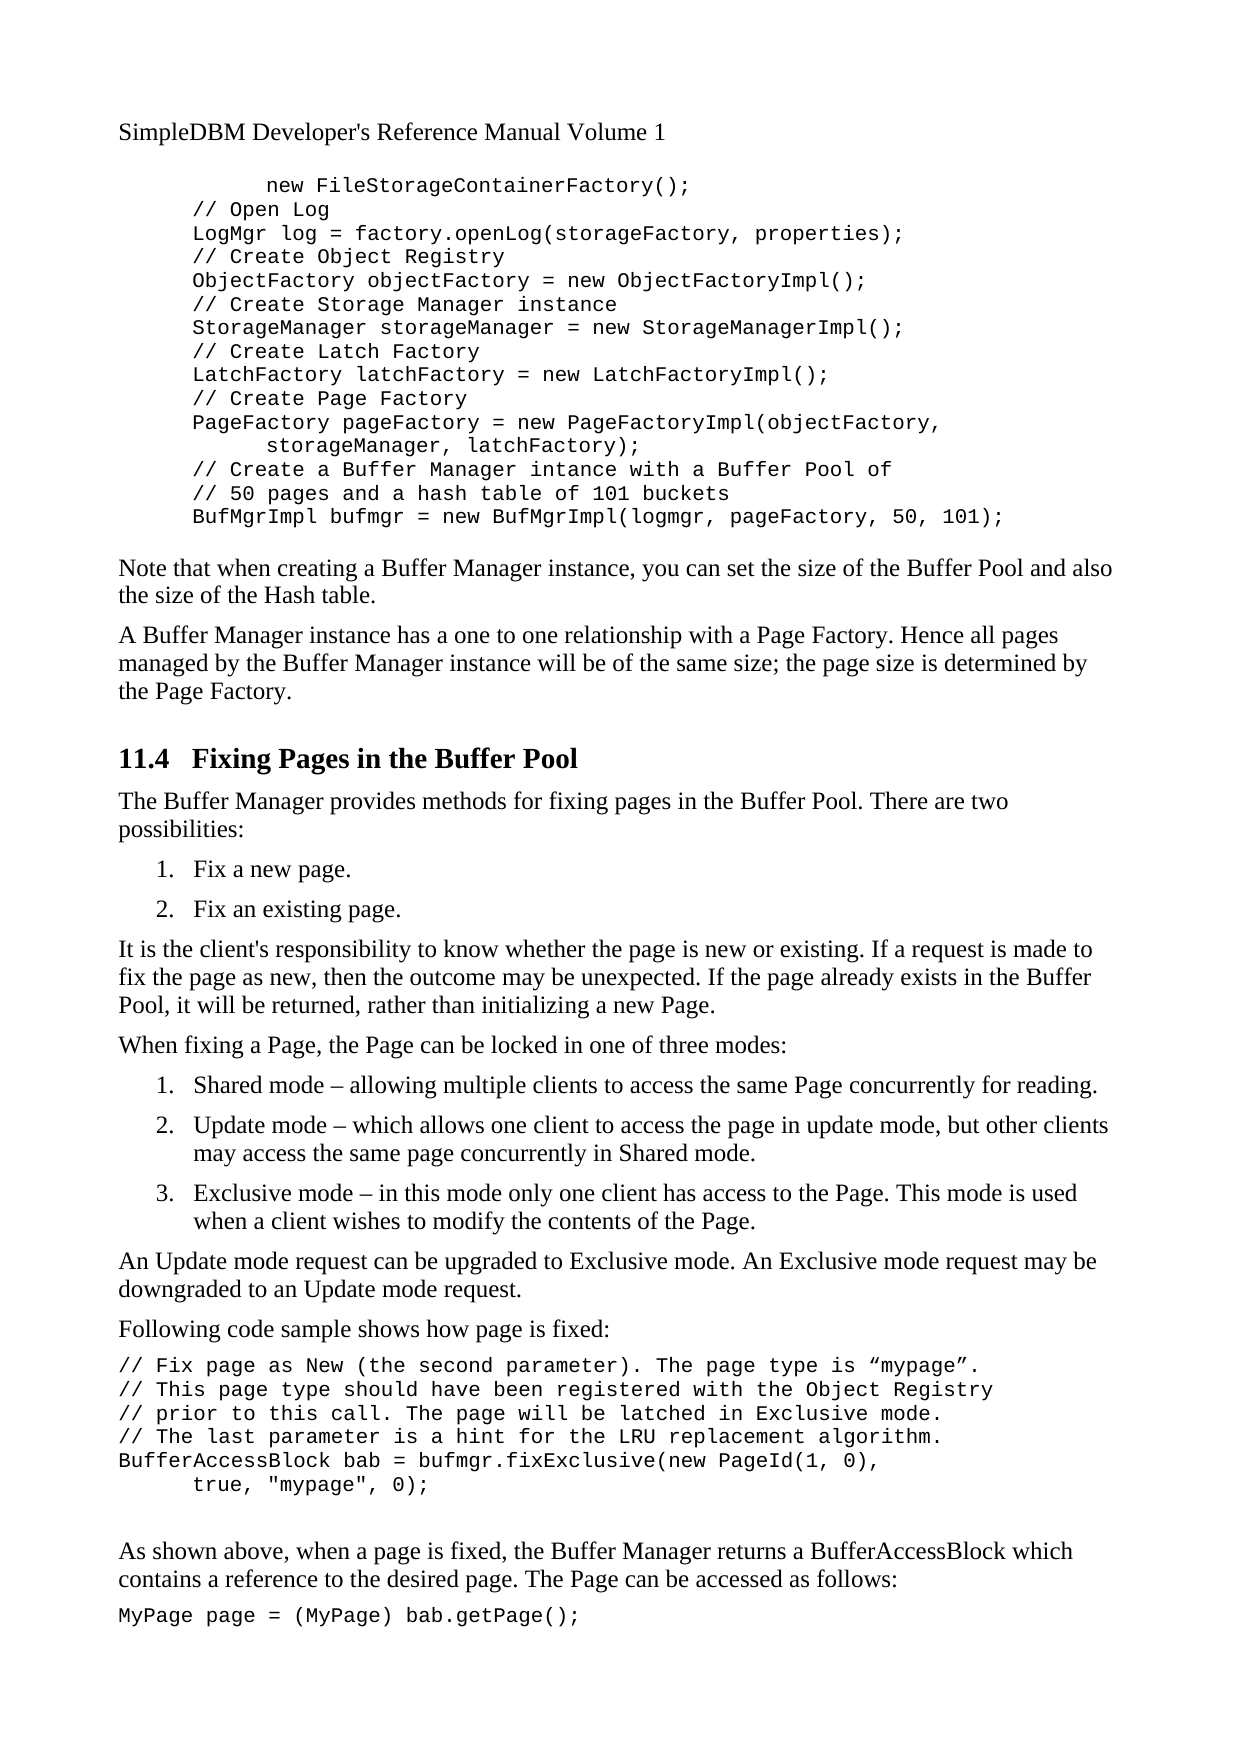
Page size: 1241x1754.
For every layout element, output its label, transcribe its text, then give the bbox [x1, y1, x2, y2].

text Following code sample shows how page is fixed: [118, 1315, 1122, 1343]
text // Create Latch Factory [118, 341, 1122, 364]
text It is the client's responsibility to know whether the page is new or existing. If a request is made to fix the page as new, then the outcome may be unexpected. If the page already exists in the Buffer Pool, it will be returned, rather than initializing a new Page. [118, 935, 1122, 1018]
list Exclusive mode – in this mode only one client has access to the Page. This mode is used when a client wishes to modify the contents of the Page. [156, 1179, 1122, 1235]
text BufferAccessBlock bab = bufmgr.fixExclusive(new PageId(1, 0), [118, 1450, 1122, 1473]
text true, "mypage", 0); [118, 1473, 1122, 1497]
text StorageManager storageManager = new StorageManagerImpl(); [118, 317, 1122, 341]
text LogMgr log = factory.openLog(storageFactory, properties); [118, 223, 1122, 246]
text An Update mode request can be upgraded to Exclusive mode. An Exclusive mode request may be downgraded to an Update mode request. [118, 1247, 1122, 1303]
text // This page type should have been registered with the Object Registry [118, 1379, 1122, 1403]
text Note that when creating a Buffer Manager instance, you can set the size of the Buffer Pool and also the size of the Hash table. [118, 554, 1122, 609]
text // Open Log [118, 199, 1122, 223]
text // Fix page as New (the second parameter). The page type is “mypage”. [118, 1355, 1122, 1379]
text As shown above, when a page is fixed, the Buffer Manager returns a BufferAccessBlock which contains a reference to the desired page. The Page can be accessed as follows: [118, 1537, 1122, 1593]
text // 50 pages and a hash table of 101 buckets [118, 483, 1122, 506]
subtitle Fixing Pages in the Buffer Pool [118, 742, 1122, 774]
text PageFactory pageFactory = new PageFactoryImpl(objectFactory, [118, 412, 1122, 435]
text new FileStorageContainerFactory(); [118, 175, 1122, 199]
text The Buffer Manager provides methods for fixing pages in the Buffer Pool. There are two possibilities: [118, 787, 1122, 842]
text // Create Storage Manager instance [118, 293, 1122, 317]
text storageManager, latchFactory); [118, 435, 1122, 459]
text // prior to this call. The page will be latched in Exclusive mode. [118, 1403, 1122, 1426]
list Fix a new page. [156, 855, 1122, 883]
text A Buffer Manager instance has a one to one relationship with a Page Factory. Hence all pages managed by the Buffer Manager instance will be of the same size; the page size is determined by the Page Factory. [118, 622, 1122, 705]
list Fix an existing page. [156, 895, 1122, 923]
text BufMgrImpl bufmgr = new BufMgrImpl(logmgr, pageFactory, 50, 101); [118, 506, 1122, 530]
text // Create Object Registry [118, 246, 1122, 270]
text MyPage page = (MyPage) bab.getPage(); [118, 1605, 1122, 1629]
list Update mode – which allows one client to access the page in update mode, but other clients may access the same page concurrently in Shared mode. [156, 1111, 1122, 1167]
text // Create a Buffer Manager intance with a Buffer Pool of [118, 459, 1122, 483]
text LatchFactory latchFactory = new LatchFactoryImpl(); [118, 364, 1122, 388]
list Shared mode – allowing multiple clients to access the same Page concurrently for reading. [156, 1071, 1122, 1099]
text ObjectFactory objectFactory = new ObjectFactoryImpl(); [118, 270, 1122, 293]
text When fixing a Page, the Page can be locked in one of three modes: [118, 1031, 1122, 1059]
text // Create Page Factory [118, 388, 1122, 412]
text // The last parameter is a hint for the LRU replacement algorithm. [118, 1426, 1122, 1450]
